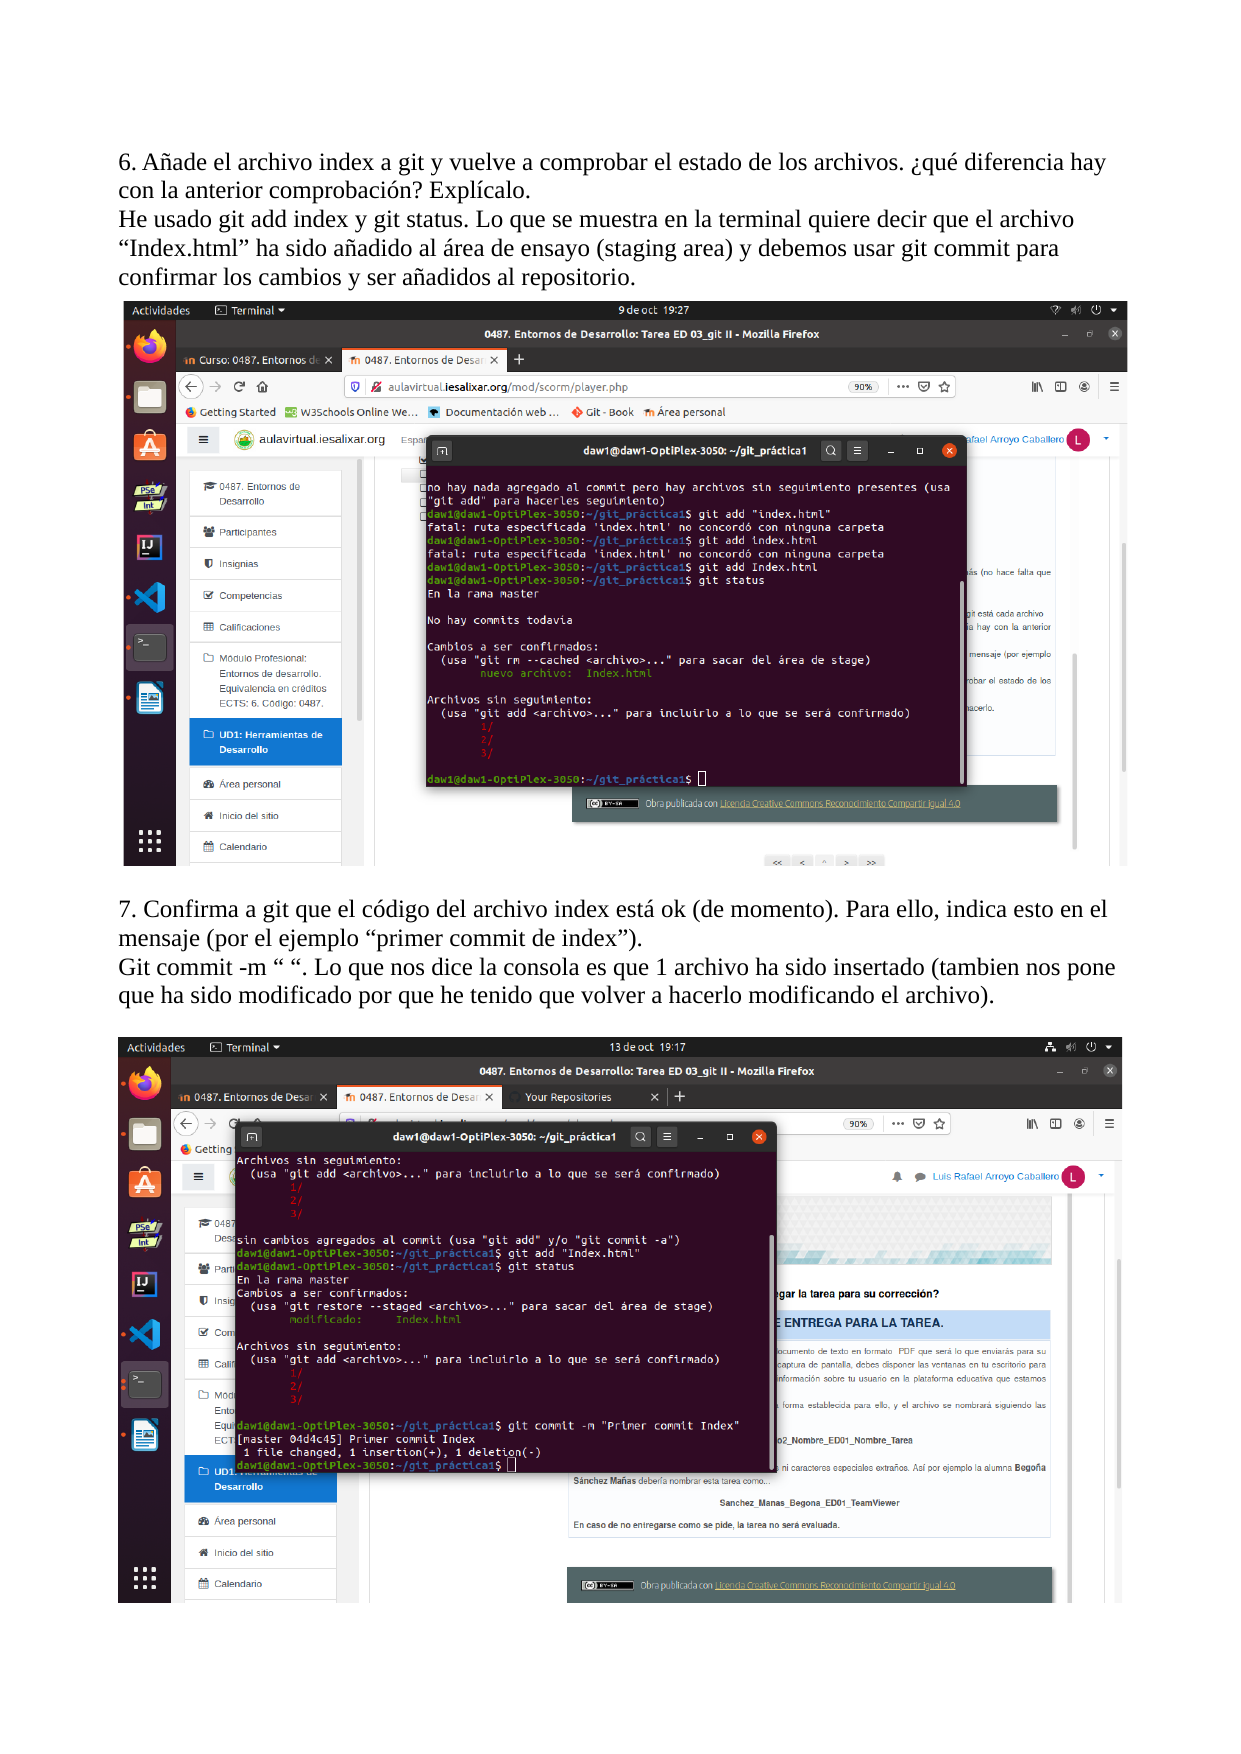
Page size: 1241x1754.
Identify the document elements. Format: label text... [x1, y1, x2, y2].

picture [123, 301, 1128, 866]
text 7. Confirma a git que el código del archivo index está ok (de momento). Para ello, indica esto en el mensaje (por el ejemplo “primer commit de index”). [118, 894, 1122, 952]
text Git commit -m “ “. Lo que nos dice la consola es que 1 archivo ha sido insertado (tambien nos pone que ha sido modificado por que he tenido que volver a hacerlo modificando el archivo). [118, 952, 1122, 1009]
text He usado git add index y git status. Lo que se muestra en la terminal quiere decir que el archivo “Index.html” ha sido añadido al área de ensayo (staging area) y debemos usar git commit para confirmar los cambios y ser añadidos al repositorio. [118, 204, 1122, 291]
text 6. Añade el archivo index a git y vuelve a comprobar el estado de los archivos. ¿qué diferencia hay con la anterior comprobación? Explícalo. [118, 147, 1122, 204]
picture [118, 1037, 1123, 1603]
